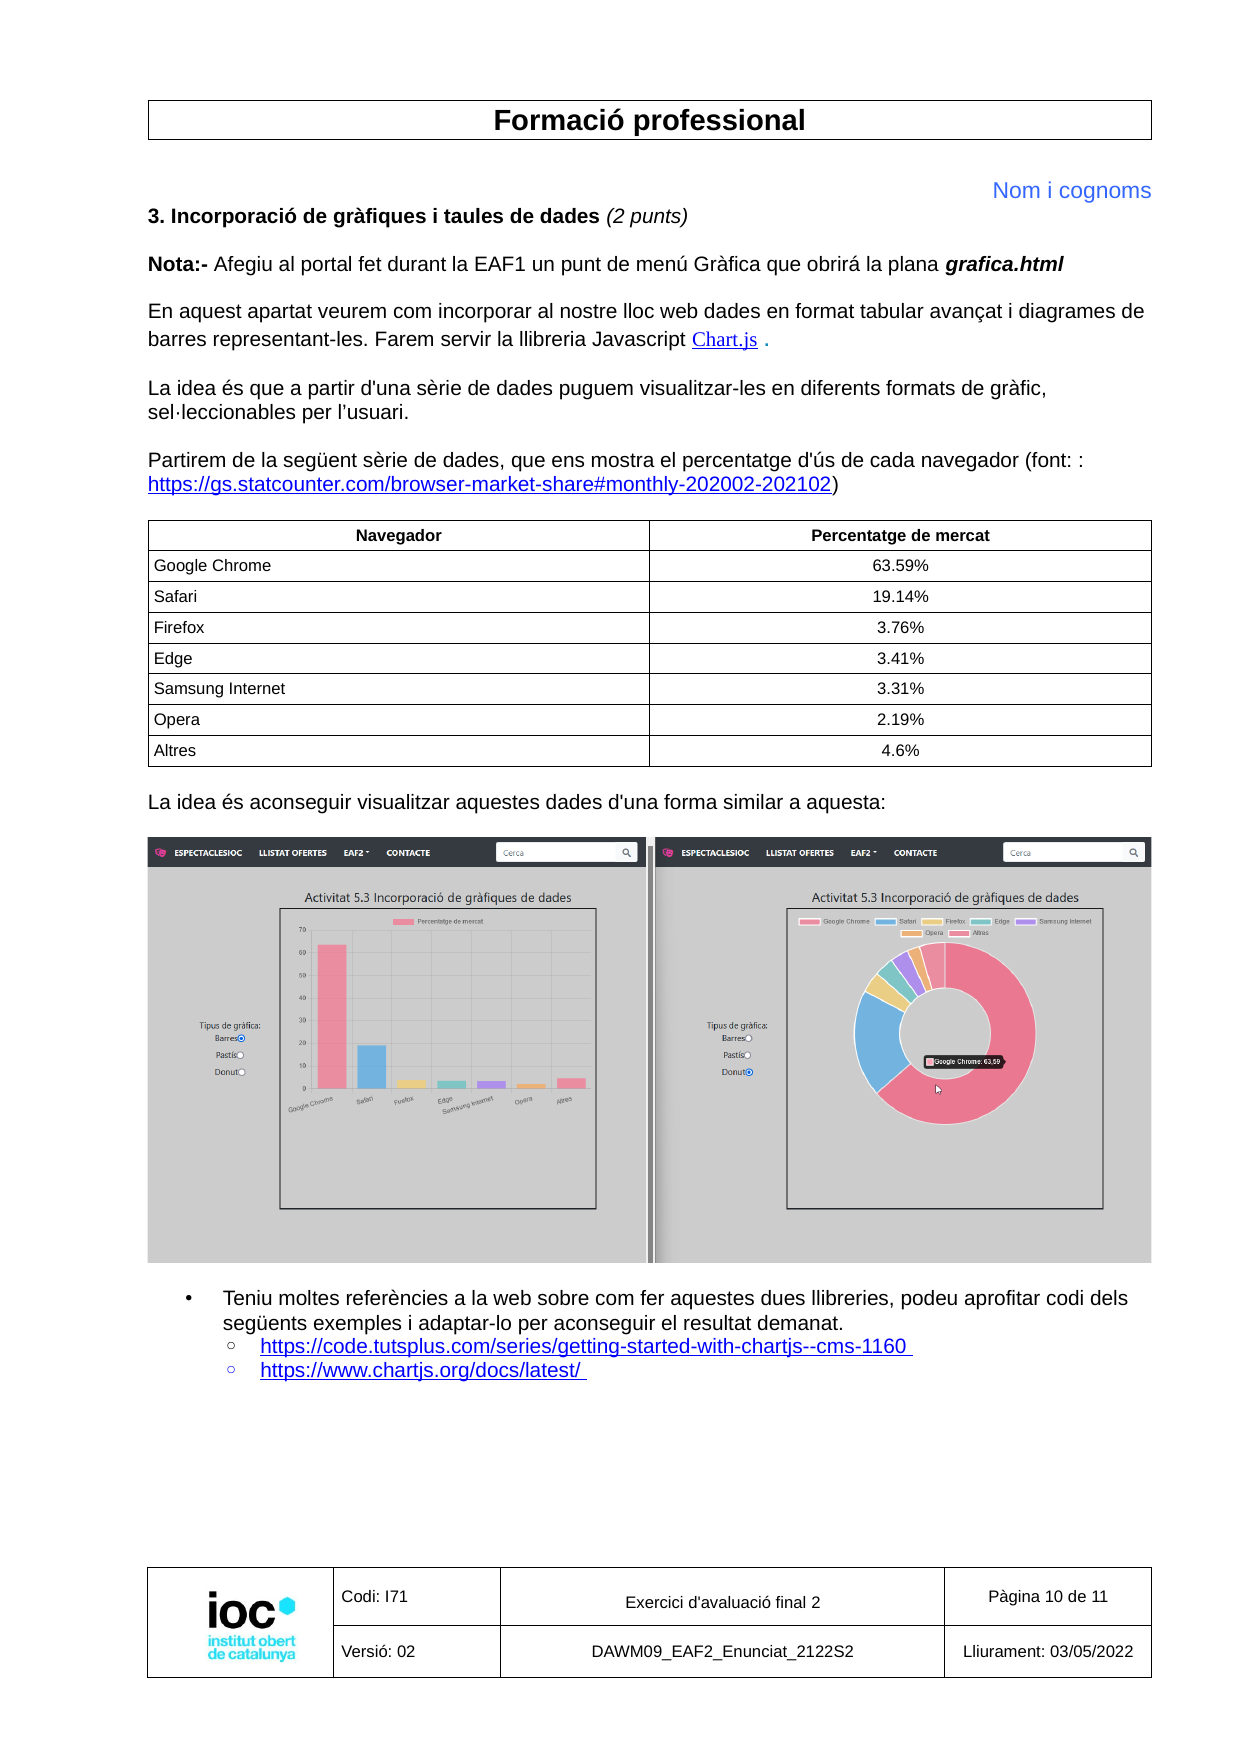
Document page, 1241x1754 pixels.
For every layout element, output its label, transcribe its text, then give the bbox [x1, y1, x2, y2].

table_cell 19.14% [650, 582, 1151, 612]
table_cell Altres [149, 736, 649, 766]
table_cell 63.59% [650, 551, 1151, 581]
table_cell Samsung Internet [149, 674, 649, 704]
text 3. Incorporació de gràfiques i taules de dades (2 punts) [148, 203, 1151, 227]
table_cell Firefox [149, 613, 649, 643]
text La idea és aconseguir visualitzar aquestes dades d'una forma similar a aquesta: [148, 789, 1151, 813]
table_cell 4.6% [650, 736, 1151, 766]
text En aquest apartat veurem com incorporar al nostre lloc web dades en format tabular avançat i diagrames de barres representant-les. Farem servir la llibreria Javascript Chart.js . [148, 299, 1151, 352]
table_cell 3.31% [650, 674, 1151, 704]
table_cell Opera [149, 705, 649, 735]
text La idea és que a partir d'una sèrie de dades puguem visualitzar-les en diferents formats de gràfic, sel·leccionables per l’usuari. [148, 376, 1151, 424]
table_cell Safari [149, 582, 649, 612]
text Partirem de la següent sèrie de dades, que ens mostra el percentatge d'ús de cada navegador (font: : https://gs.statcounter.com/browser-market-share#monthly-202002-202102) [148, 448, 1151, 496]
table_header Navegador [149, 521, 649, 550]
list https://www.chartjs.org/docs/latest/ [223, 1358, 1151, 1382]
table_cell 3.76% [650, 613, 1151, 643]
text Nota:- Afegiu al portal fet durant la EAF1 un punt de menú Gràfica que obrirá la plana grafica.html [148, 251, 1151, 275]
picture [195, 1577, 309, 1673]
list https://code.tutsplus.com/series/getting-started-with-chartjs--cms-1160 [223, 1334, 1151, 1358]
picture [147, 837, 1152, 1263]
table_cell 3.41% [650, 644, 1151, 673]
table_cell 2.19% [650, 705, 1151, 735]
table_cell Edge [149, 644, 649, 673]
list Teniu moltes referències a la web sobre com fer aquestes dues llibreries, podeu aprofitar codi dels següents exemples i adaptar-lo per aconseguir el resultat demanat. [185, 1286, 1151, 1334]
table_header Percentatge de mercat [650, 521, 1151, 550]
table_cell Google Chrome [149, 551, 649, 581]
